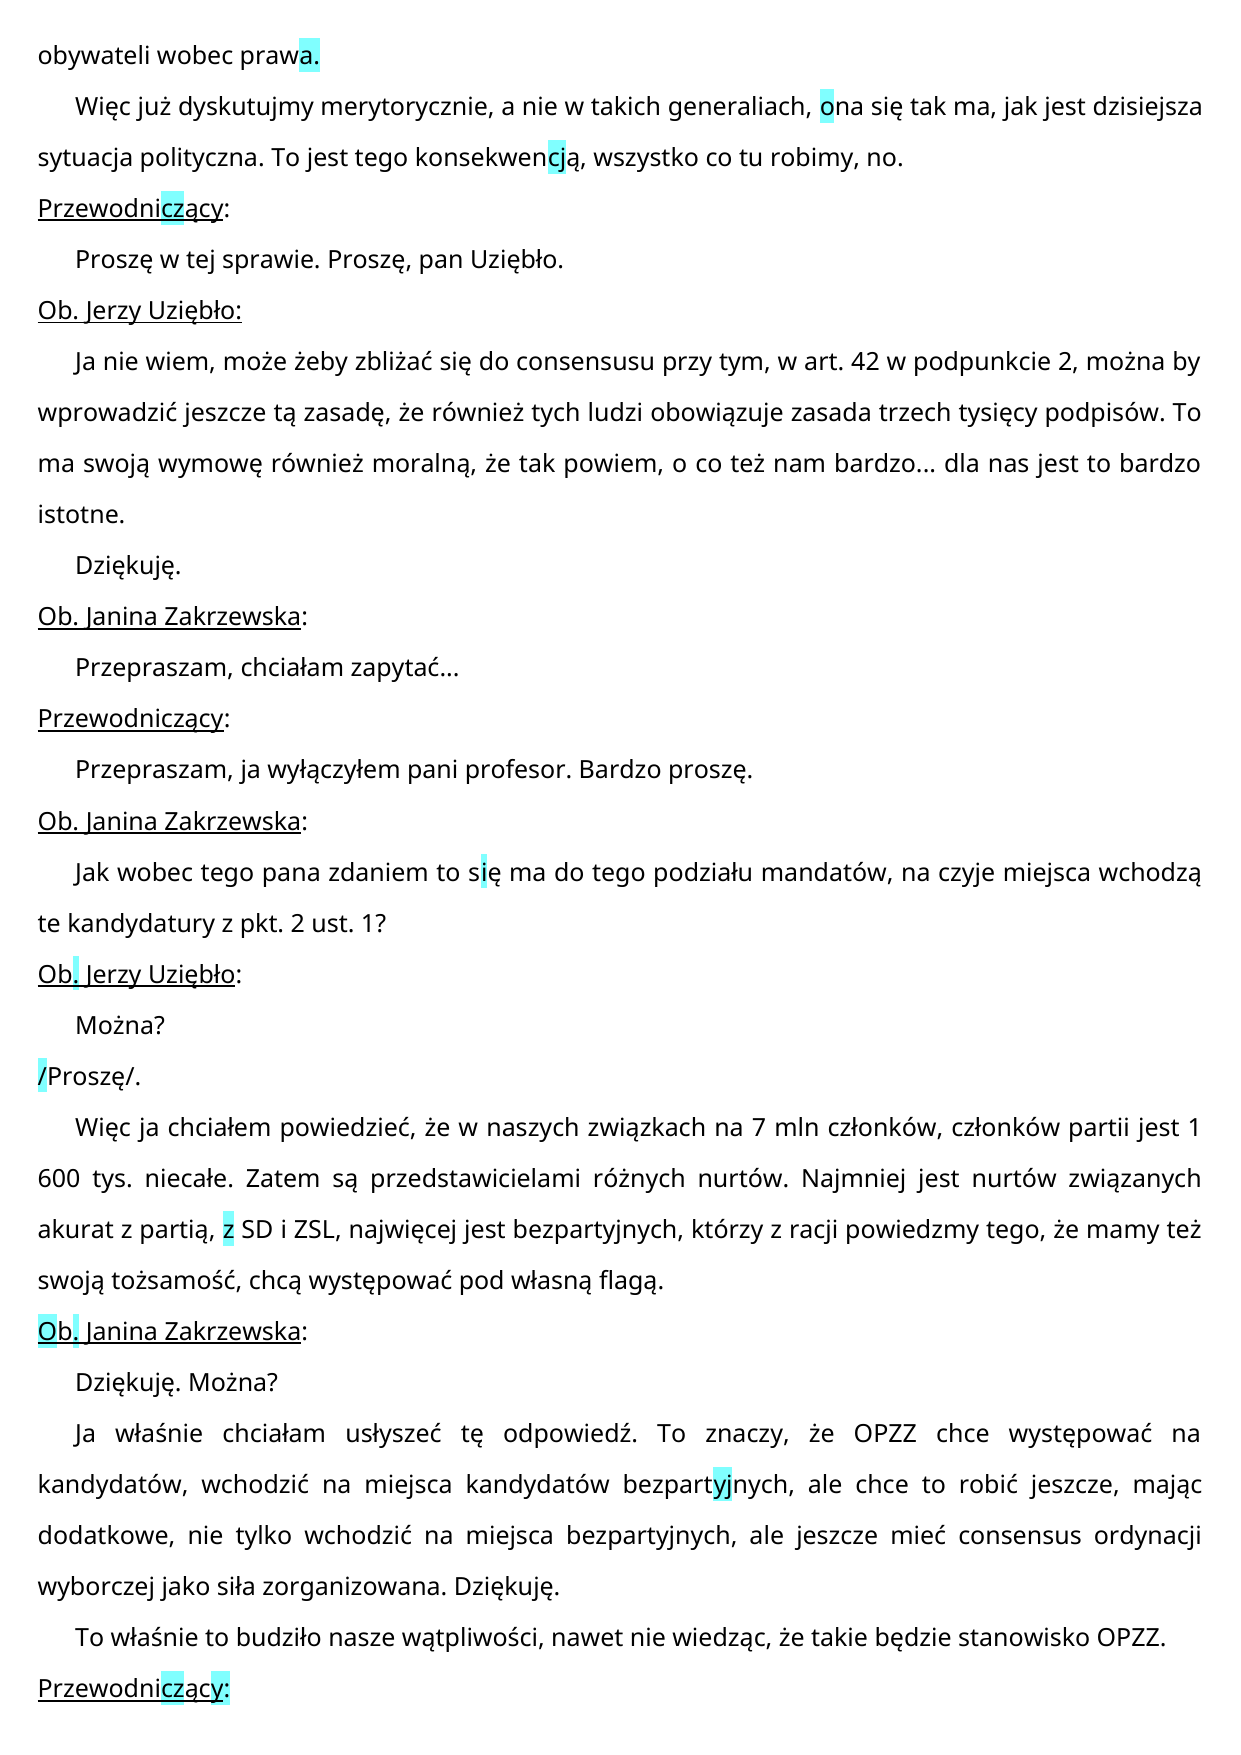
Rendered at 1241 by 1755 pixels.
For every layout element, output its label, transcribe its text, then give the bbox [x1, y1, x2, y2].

text Dziękuję. Można? [37, 1364, 1203, 1399]
text Ob. Janina Zakrzewska: [37, 803, 1203, 837]
text Przewodniczący: [37, 191, 1203, 225]
text Przewodniczący: [37, 1671, 1203, 1705]
text Więc już dyskutujmy merytorycznie, a nie w takich generaliach, ona się tak ma, jak jest dzisiejsza sytuacja polityczna. To jest tego konsekwencją, wszystko co tu robimy, no. [37, 88, 1203, 174]
text Proszę w tej sprawie. Proszę, pan Uziębło. [37, 242, 1203, 276]
text Ob. Janina Zakrzewska: [37, 599, 1203, 633]
text Więc ja chciałem powiedzieć, że w naszych związkach na 7 mln członków, członków partii jest 1 600 tys. niecałe. Zatem są przedstawicielami różnych nurtów. Najmniej jest nurtów związanych akurat z partią, z SD i ZSL, najwięcej jest bezpartyjnych, którzy z racji powiedzmy tego, że mamy też swoją tożsamość, chcą występować pod własną flagą. [37, 1109, 1203, 1297]
text Ja właśnie chciałam usłyszeć tę odpowiedź. To znaczy, że OPZZ chce występować na kandydatów, wchodzić na miejsca kandydatów bezpartyjnych, ale chce to robić jeszcze, mając dodatkowe, nie tylko wchodzić na miejsca bezpartyjnych, ale jeszcze mieć consensus ordynacji wyborczej jako siła zorganizowana. Dziękuję. [37, 1416, 1203, 1603]
text Ob. Jerzy Uziębło: [37, 956, 1203, 990]
text Ja nie wiem, może żeby zbliżać się do consensusu przy tym, w art. 42 w podpunkcie 2, można by wprowadzić jeszcze tą zasadę, że również tych ludzi obowiązuje zasada trzech tysięcy podpisów. To ma swoją wymowę również moralną, że tak powiem, o co też nam bardzo... dla nas jest to bardzo istotne. [37, 344, 1203, 531]
text Ob. Janina Zakrzewska: [37, 1313, 1203, 1348]
text Dziękuję. [37, 548, 1203, 582]
text Można? [37, 1007, 1203, 1041]
text Ob. Jerzy Uziębło: [37, 293, 1203, 327]
text Przewodniczący: [37, 701, 1203, 735]
text Przepraszam, ja wyłączyłem pani profesor. Bardzo proszę. [37, 752, 1203, 786]
text Przepraszam, chciałam zapytać... [37, 650, 1203, 684]
text obywateli wobec prawa. [37, 37, 1203, 72]
text /Proszę/. [37, 1058, 1203, 1092]
text Jak wobec tego pana zdaniem to się ma do tego podziału mandatów, na czyje miejsca wchodzą te kandydatury z pkt. 2 ust. 1? [37, 854, 1203, 939]
text To właśnie to budziło nasze wątpliwości, nawet nie wiedząc, że takie będzie stanowisko OPZZ. [37, 1620, 1203, 1654]
